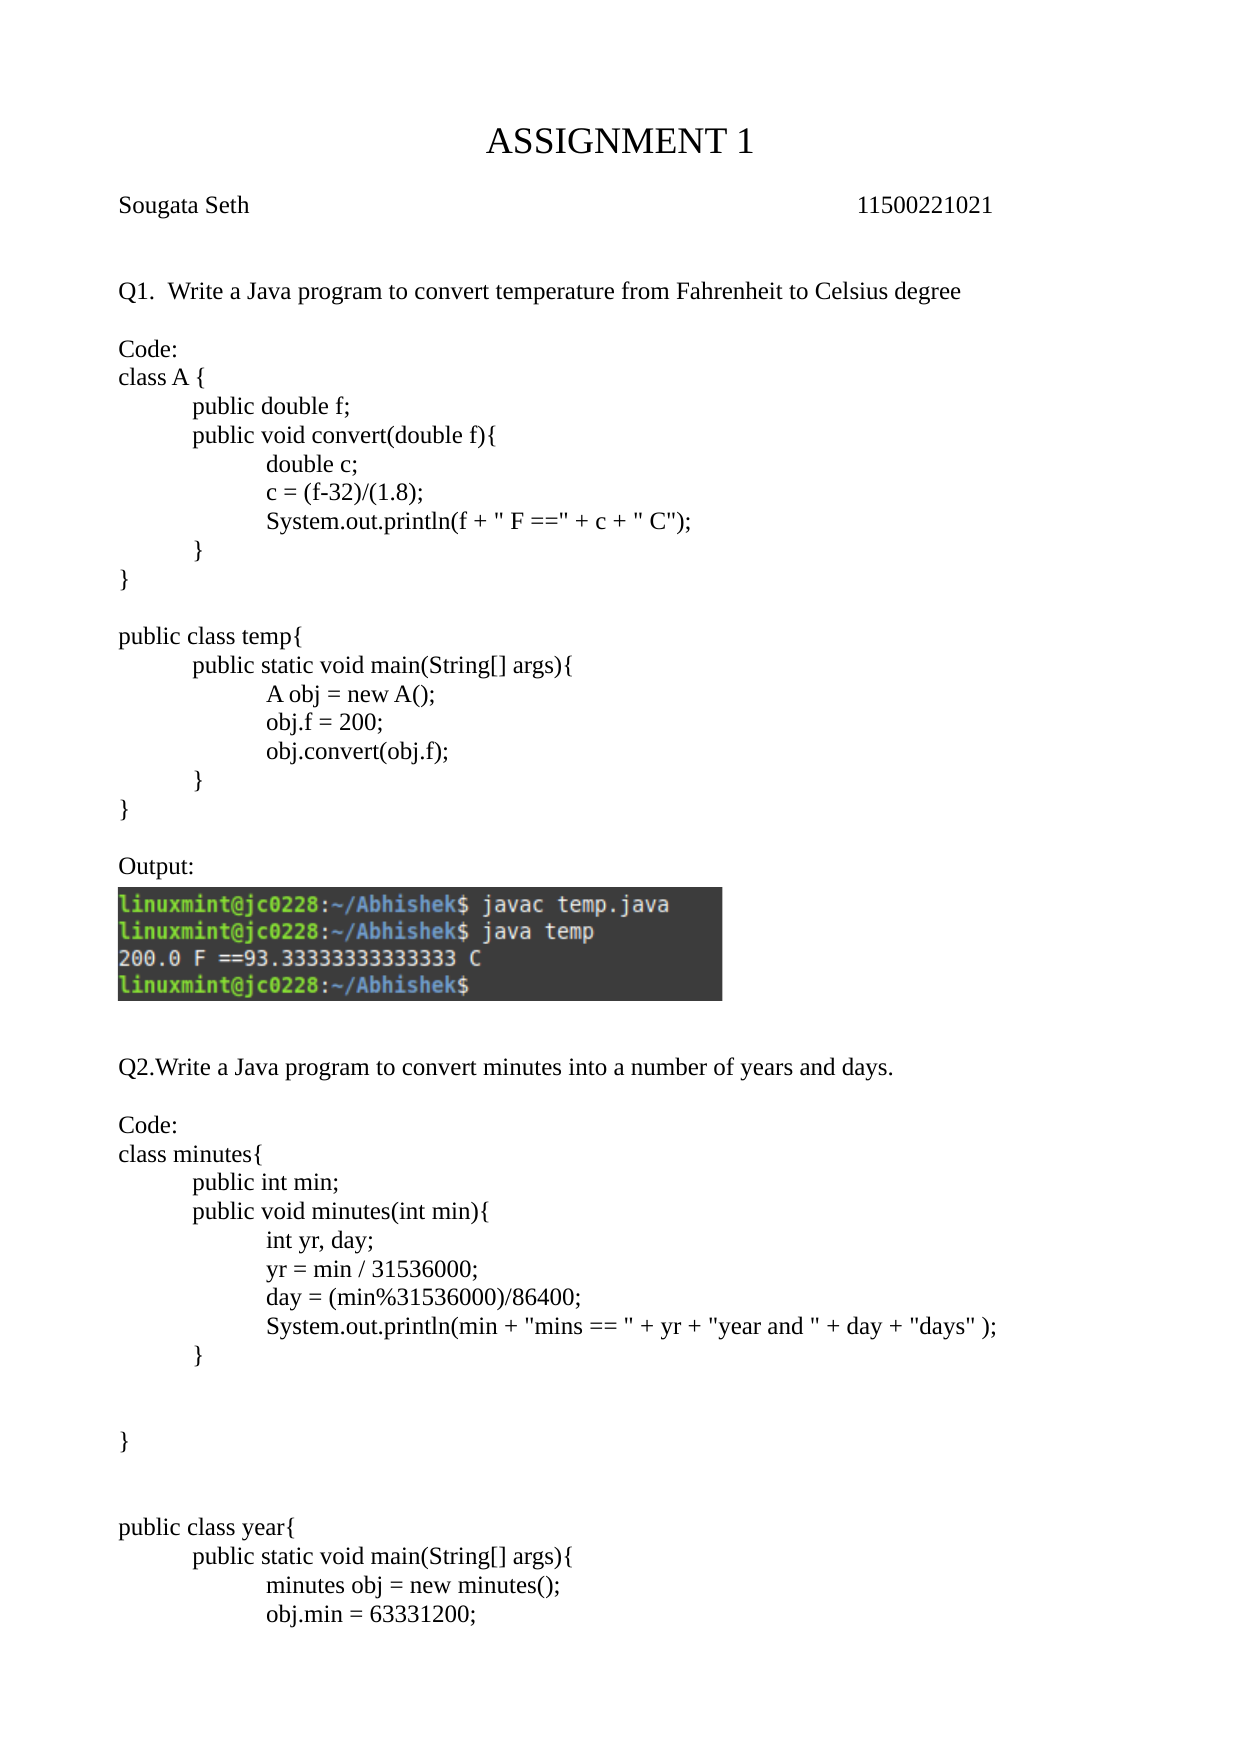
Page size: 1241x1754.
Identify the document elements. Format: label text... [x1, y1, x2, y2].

text public static void main(String[] args){ [118, 650, 1122, 679]
text public void convert(double f){ [118, 420, 1122, 449]
text int yr, day; [118, 1225, 1122, 1254]
text Q1. Write a Java program to convert temperature from Fahrenheit to Celsius degree [118, 276, 1122, 305]
text ASSIGNMENT 1 [118, 118, 1122, 161]
text } [118, 564, 1122, 592]
text c = (f-32)/(1.8); [118, 477, 1122, 506]
text Code: [118, 334, 1122, 362]
text public void minutes(int min){ [118, 1196, 1122, 1225]
text public int min; [118, 1167, 1122, 1196]
text obj.convert(obj.f); [118, 736, 1122, 765]
text Sougata Seth 11500221021 [118, 190, 1122, 219]
text class A { [118, 362, 1122, 391]
text } [118, 794, 1122, 822]
text Q2.Write a Java program to convert minutes into a number of years and days. [118, 1052, 1122, 1081]
text yr = min / 31536000; [118, 1254, 1122, 1282]
text } [118, 535, 1122, 564]
text public class year{ [118, 1512, 1122, 1541]
text } [118, 1340, 1122, 1369]
text Output: [118, 851, 1122, 880]
picture [117, 887, 723, 1001]
text System.out.println(f + " F ==" + c + " C"); [118, 506, 1122, 535]
text obj.min = 63331200; [118, 1599, 1122, 1627]
text } [118, 1426, 1122, 1455]
text public double f; [118, 391, 1122, 420]
text minutes obj = new minutes(); [118, 1570, 1122, 1599]
text } [118, 765, 1122, 794]
text day = (min%31536000)/86400; [118, 1282, 1122, 1311]
text public class temp{ [118, 621, 1122, 650]
text class minutes{ [118, 1139, 1122, 1167]
text System.out.println(min + "mins == " + yr + "year and " + day + "days" ); [118, 1311, 1122, 1340]
text Code: [118, 1110, 1122, 1139]
text public static void main(String[] args){ [118, 1541, 1122, 1570]
text obj.f = 200; [118, 707, 1122, 736]
text double c; [118, 449, 1122, 477]
text A obj = new A(); [118, 679, 1122, 707]
